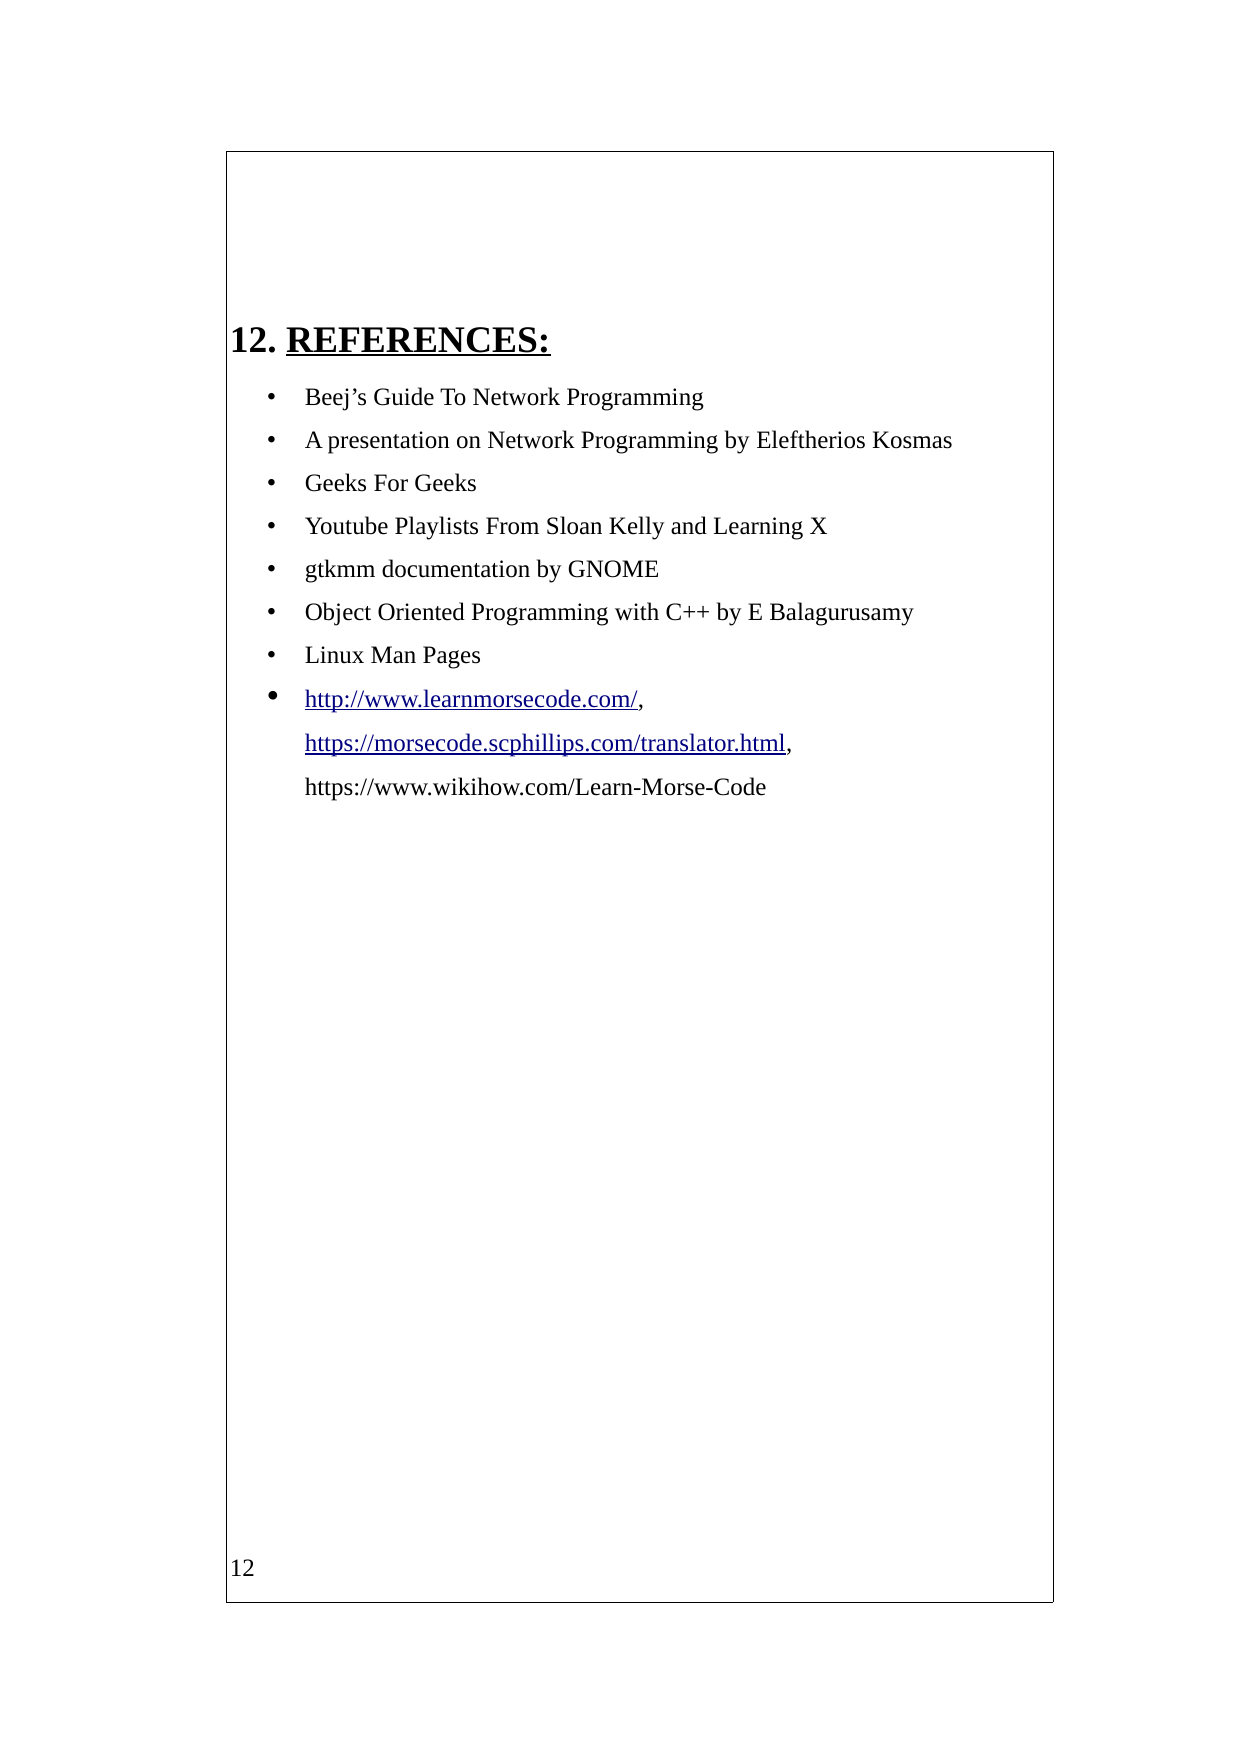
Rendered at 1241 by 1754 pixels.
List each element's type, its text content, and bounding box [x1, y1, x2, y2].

list gtkmm documentation by GNOME [267, 554, 1050, 583]
list Beej’s Guide To Network Programming [267, 382, 1050, 411]
text 12. REFERENCES: [229, 317, 1050, 360]
list Object Oriented Programming with C++ by E Balagurusamy [267, 597, 1050, 626]
list Linux Man Pages [267, 641, 1050, 669]
list Geeks For Geeks [267, 468, 1050, 497]
list http://www.learnmorsecode.com/, https://morsecode.scphillips.com/translator.html, https://www.wikihow.com/Learn-Morse-Code [267, 684, 1050, 800]
list A presentation on Network Programming by Eleftherios Kosmas [267, 425, 1050, 454]
list Youtube Playlists From Sloan Kelly and Learning X [267, 511, 1050, 540]
